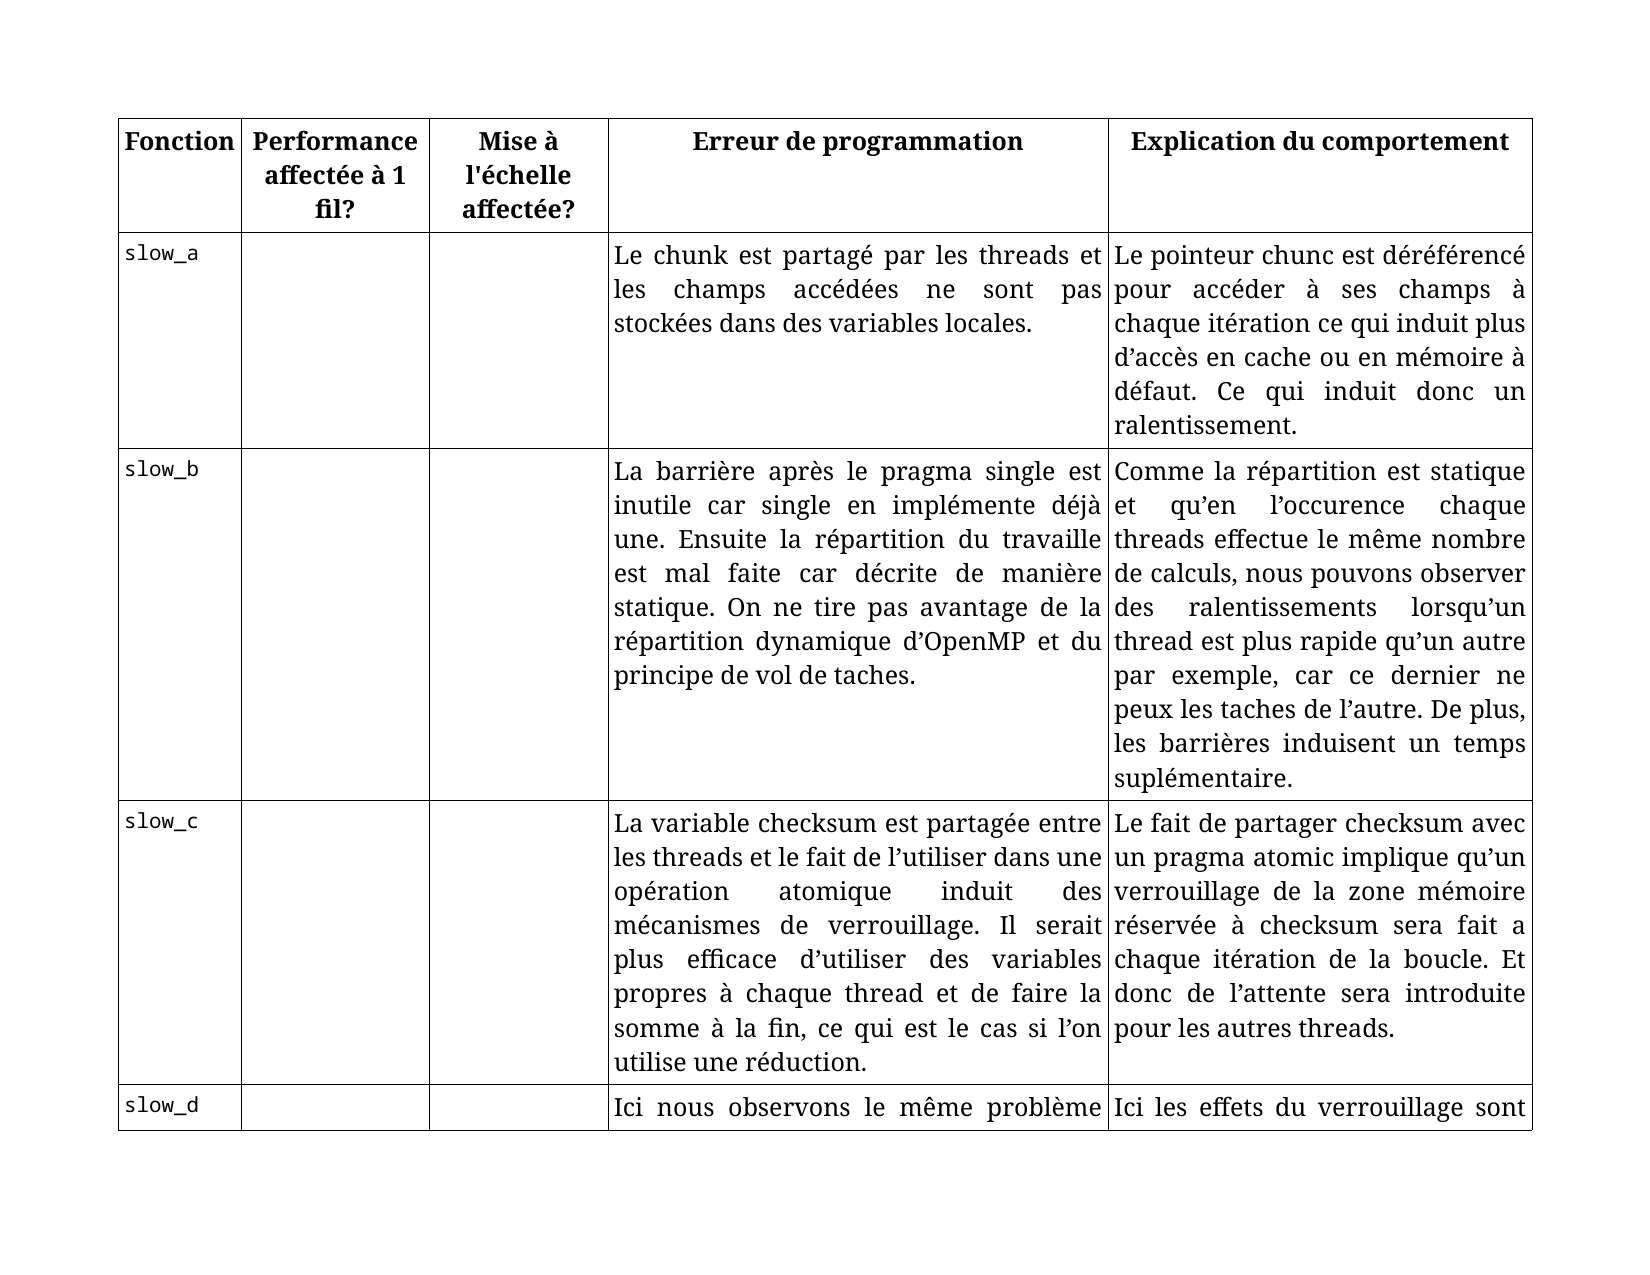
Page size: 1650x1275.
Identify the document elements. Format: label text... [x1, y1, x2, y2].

table_cell Le fait de partager checksum avec un pragma atomic implique qu’un verrouillage de la zone mémoire réservée à checksum sera fait a chaque itération de la boucle. Et donc de l’attente sera introduite pour les autres threads. [1109, 801, 1532, 1084]
table_cell slow_d [119, 1085, 241, 1130]
table_cell Ici nous observons le même problème [609, 1085, 1108, 1130]
table_header Fonction [119, 119, 241, 232]
table_cell [242, 801, 429, 1084]
table_cell La variable checksum est partagée entre les threads et le fait de l’utiliser dans une opération atomique induit des mécanismes de verrouillage. Il serait plus efficace d’utiliser des variables propres à chaque thread et de faire la somme à la fin, ce qui est le cas si l’on utilise une réduction. [609, 801, 1108, 1084]
table_cell [242, 449, 429, 800]
table_cell Le pointeur chunc est déréférencé pour accéder à ses champs à chaque itération ce qui induit plus d’accès en cache ou en mémoire à défaut. Ce qui induit donc un ralentissement. [1109, 233, 1532, 448]
table_cell [430, 801, 608, 1084]
table_cell Le chunk est partagé par les threads et les champs accédées ne sont pas stockées dans des variables locales. [609, 233, 1108, 448]
table_header Explication du comportement [1109, 119, 1532, 232]
table_cell [430, 1085, 608, 1130]
table_header Performance affectée à 1 fil? [242, 119, 429, 232]
table_header Erreur de programmation [609, 119, 1108, 232]
table_cell [242, 1085, 429, 1130]
table_cell [242, 233, 429, 448]
table_cell [430, 233, 608, 448]
table_cell La barrière après le pragma single est inutile car single en implémente déjà une. Ensuite la répartition du travaille est mal faite car décrite de manière statique. On ne tire pas avantage de la répartition dynamique d’OpenMP et du principe de vol de taches. [609, 449, 1108, 800]
table_cell Comme la répartition est statique et qu’en l’occurence chaque threads effectue le même nombre de calculs, nous pouvons observer des ralentissements lorsqu’un thread est plus rapide qu’un autre par exemple, car ce dernier ne peux les taches de l’autre. De plus, les barrières induisent un temps suplémentaire. [1109, 449, 1532, 800]
table_cell slow_b [119, 449, 241, 800]
table_cell slow_a [119, 233, 241, 448]
table_header Mise à l'échelle affectée? [430, 119, 608, 232]
table_cell [430, 449, 608, 800]
table_cell slow_c [119, 801, 241, 1084]
table_cell Ici les effets du verrouillage sont [1109, 1085, 1532, 1130]
